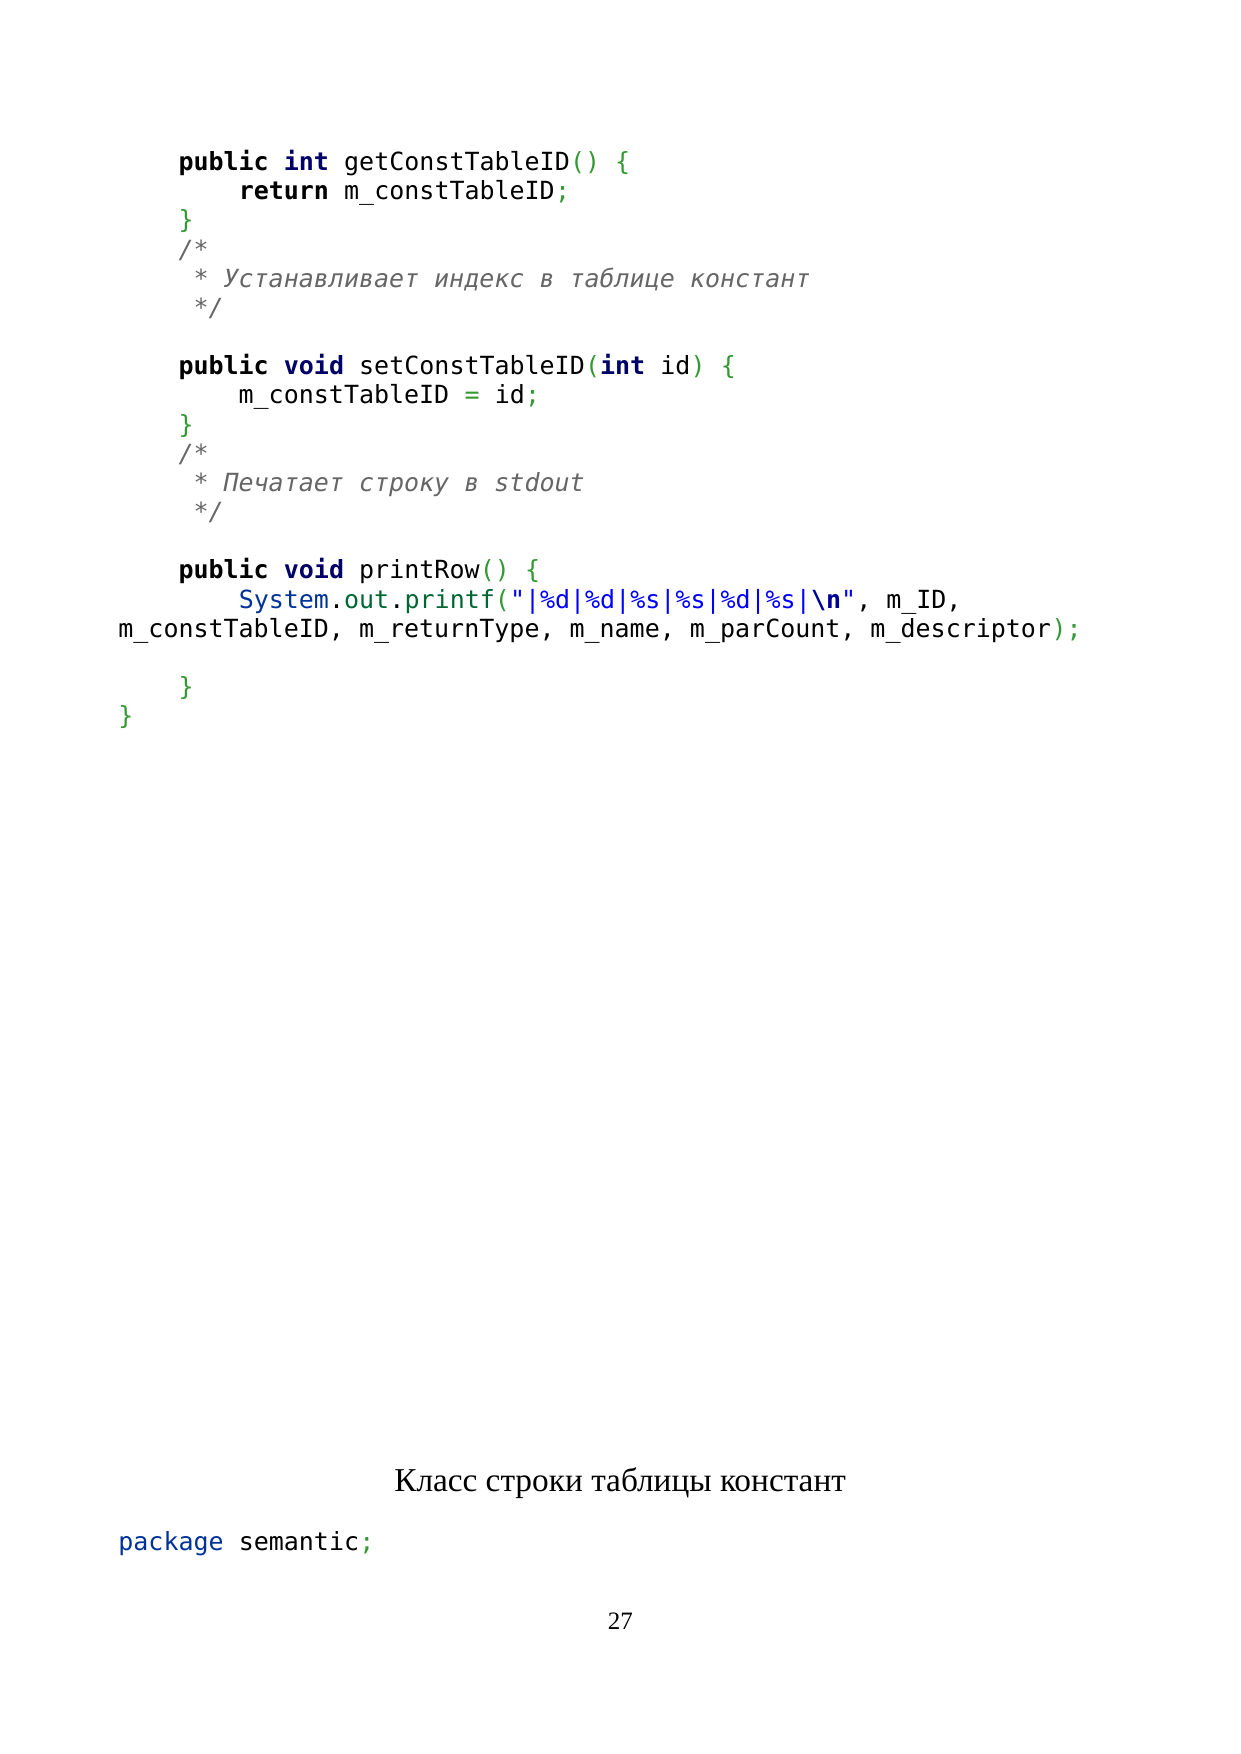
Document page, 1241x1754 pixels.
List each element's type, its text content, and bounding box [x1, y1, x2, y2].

text public void printRow() { [118, 556, 1122, 585]
text return m_constTableID; [118, 176, 1122, 206]
text } [118, 410, 1122, 439]
text Класс строки таблицы констант [118, 1460, 1122, 1498]
text * Устанавливает индекс в таблице констант [118, 264, 1122, 293]
text } [118, 672, 1122, 701]
text m_constTableID = id; [118, 381, 1122, 410]
text /* [118, 235, 1122, 264]
text } [118, 701, 1122, 731]
text * Печатает строку в stdout [118, 468, 1122, 497]
text } [118, 206, 1122, 235]
text public int getConstTableID() { [118, 147, 1122, 176]
text */ [118, 497, 1122, 526]
text package semantic; [118, 1527, 1122, 1556]
text System.out.printf("|%d|%d|%s|%s|%d|%s|\n", m_ID, m_constTableID, m_returnType, m_name, m_parCount, m_descriptor); [118, 585, 1122, 643]
text /* [118, 439, 1122, 468]
text public void setConstTableID(int id) { [118, 351, 1122, 381]
text */ [118, 293, 1122, 322]
